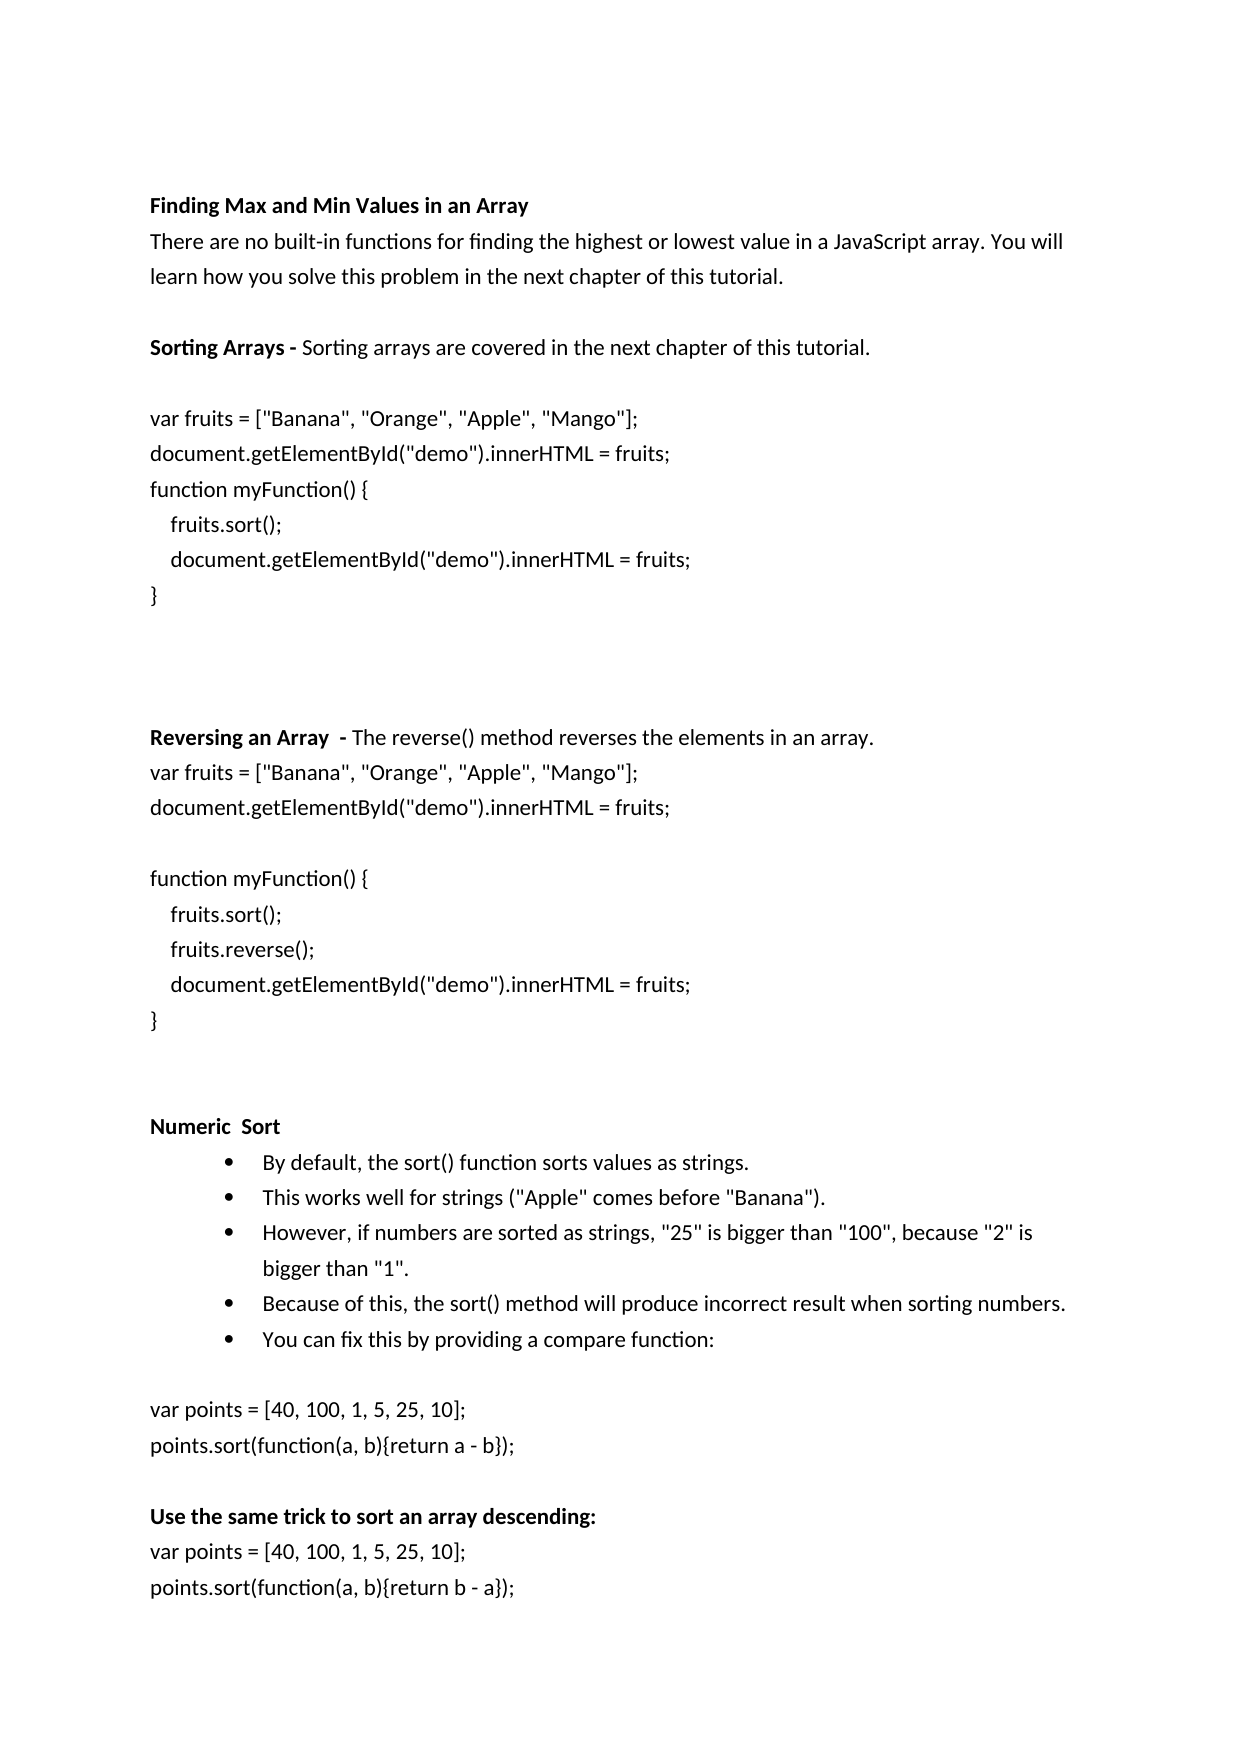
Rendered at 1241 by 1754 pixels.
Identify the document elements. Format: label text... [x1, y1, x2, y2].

text var points = [40, 100, 1, 5, 25, 10]; [150, 1389, 1090, 1425]
text points.sort(function(a, b){return a - b}); [150, 1425, 1090, 1460]
text document.getElementById("demo").innerHTML = fruits; [150, 964, 1090, 1000]
text } [150, 575, 1090, 610]
text function myFunction() { [150, 469, 1090, 504]
text document.getElementById("demo").innerHTML = fruits; [150, 433, 1090, 469]
text Finding Max and Min Values in an Array [150, 185, 1090, 221]
list Because of this, the sort() method will produce incorrect result when sorting numbers. [225, 1283, 1090, 1319]
list This works well for strings ("Apple" comes before "Banana"). [225, 1177, 1090, 1212]
text var fruits = ["Banana", "Orange", "Apple", "Mango"]; [150, 752, 1090, 787]
text var points = [40, 100, 1, 5, 25, 10]; [150, 1531, 1090, 1567]
text fruits.sort(); [150, 504, 1090, 539]
text document.getElementById("demo").innerHTML = fruits; [150, 787, 1090, 823]
text Reversing an Array - The reverse() method reverses the elements in an array. [150, 717, 1090, 752]
text There are no built-in functions for finding the highest or lowest value in a JavaScript array. You will learn how you solve this problem in the next chapter of this tutorial. [150, 221, 1090, 292]
list You can fix this by providing a compare function: [225, 1319, 1090, 1354]
text Use the same trick to sort an array descending: [150, 1496, 1090, 1531]
text fruits.reverse(); [150, 929, 1090, 964]
text function myFunction() { [150, 858, 1090, 894]
list By default, the sort() function sorts values as strings. [225, 1142, 1090, 1177]
list However, if numbers are sorted as strings, "25" is bigger than "100", because "2" is bigger than "1". [225, 1212, 1090, 1283]
text document.getElementById("demo").innerHTML = fruits; [150, 539, 1090, 575]
text Numeric Sort [150, 1106, 1090, 1142]
text var fruits = ["Banana", "Orange", "Apple", "Mango"]; [150, 398, 1090, 433]
text Sorting Arrays - Sorting arrays are covered in the next chapter of this tutorial. [150, 327, 1090, 362]
text fruits.sort(); [150, 894, 1090, 929]
text } [150, 1000, 1090, 1035]
text points.sort(function(a, b){return b - a}); [150, 1567, 1090, 1602]
